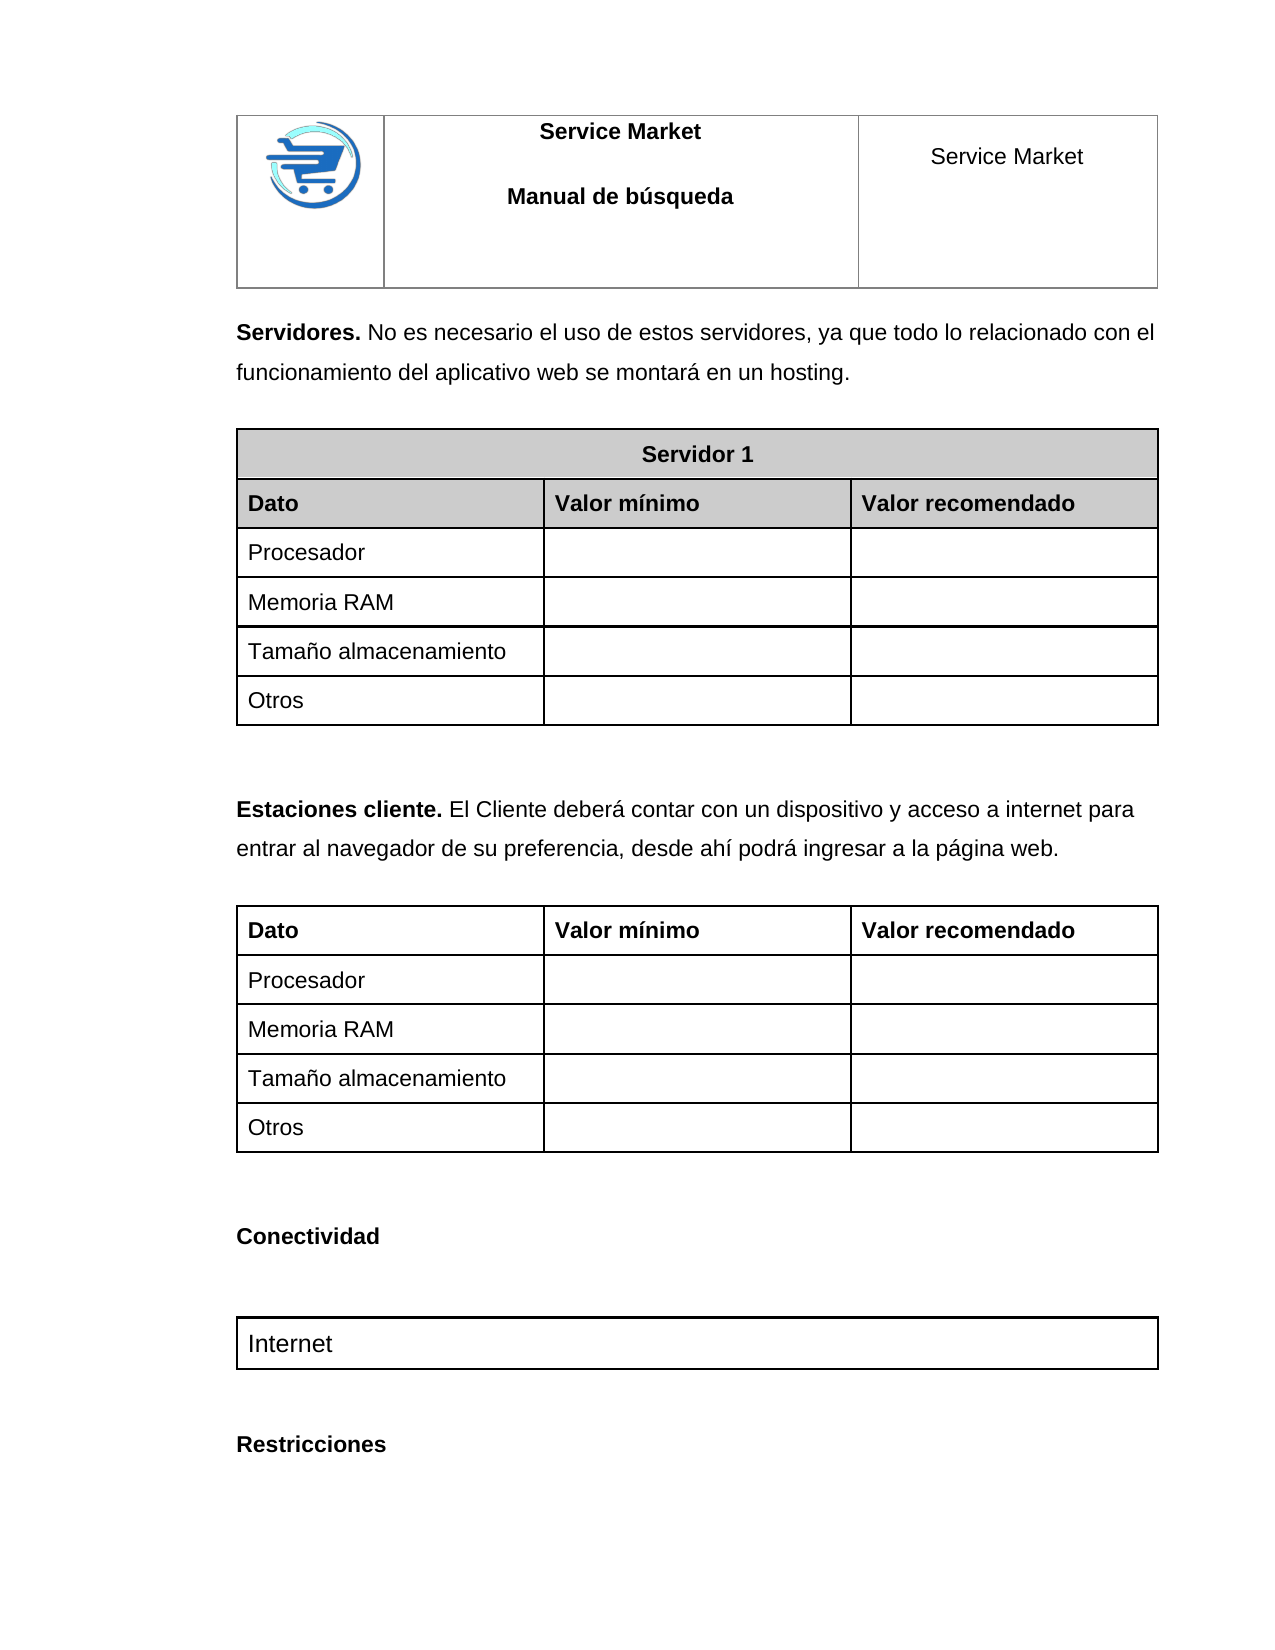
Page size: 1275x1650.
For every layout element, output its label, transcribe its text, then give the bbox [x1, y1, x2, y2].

table_cell [852, 529, 1157, 576]
table_cell Otros [238, 677, 543, 724]
table_header Valor recomendado [852, 907, 1157, 954]
table_header Dato [238, 907, 543, 954]
text Restricciones [236, 1431, 1157, 1457]
table_cell Dato [238, 480, 543, 527]
table_cell [852, 628, 1157, 674]
text Servidores. No es necesario el uso de estos servidores, ya que todo lo relacionado con el funcionamiento del aplicativo web se montará en un hosting. [236, 319, 1157, 385]
table_cell [545, 529, 850, 576]
table_cell Procesador [238, 529, 543, 576]
table_cell Tamaño almacenamiento [238, 1055, 543, 1102]
table_cell [545, 578, 850, 625]
table_cell [852, 1005, 1157, 1053]
table_cell [545, 1104, 850, 1151]
table_header Valor mínimo [545, 907, 850, 954]
text Conectividad [236, 1223, 1157, 1249]
table_cell [545, 628, 850, 674]
table_cell [545, 956, 850, 1003]
table_cell [545, 1055, 850, 1102]
text Estaciones cliente. El Cliente deberá contar con un dispositivo y acceso a internet para entrar al navegador de su preferencia, desde ahí podrá ingresar a la página web. [236, 796, 1157, 861]
table_cell [852, 1104, 1157, 1151]
table_cell Memoria RAM [238, 1005, 543, 1053]
table_cell [852, 1055, 1157, 1102]
table_cell Otros [238, 1104, 543, 1151]
table_cell [545, 1005, 850, 1053]
table_cell [545, 677, 850, 724]
table_cell Valor mínimo [545, 480, 850, 527]
table_cell Procesador [238, 956, 543, 1003]
table_cell [852, 677, 1157, 724]
table_cell Memoria RAM [238, 578, 543, 625]
table_header Servidor 1 [238, 430, 1157, 477]
table_cell Tamaño almacenamiento [238, 628, 543, 674]
table_cell Valor recomendado [852, 480, 1157, 527]
table_cell [852, 956, 1157, 1003]
table_header Internet [238, 1319, 1157, 1368]
picture [261, 118, 365, 211]
table_cell [852, 578, 1157, 625]
